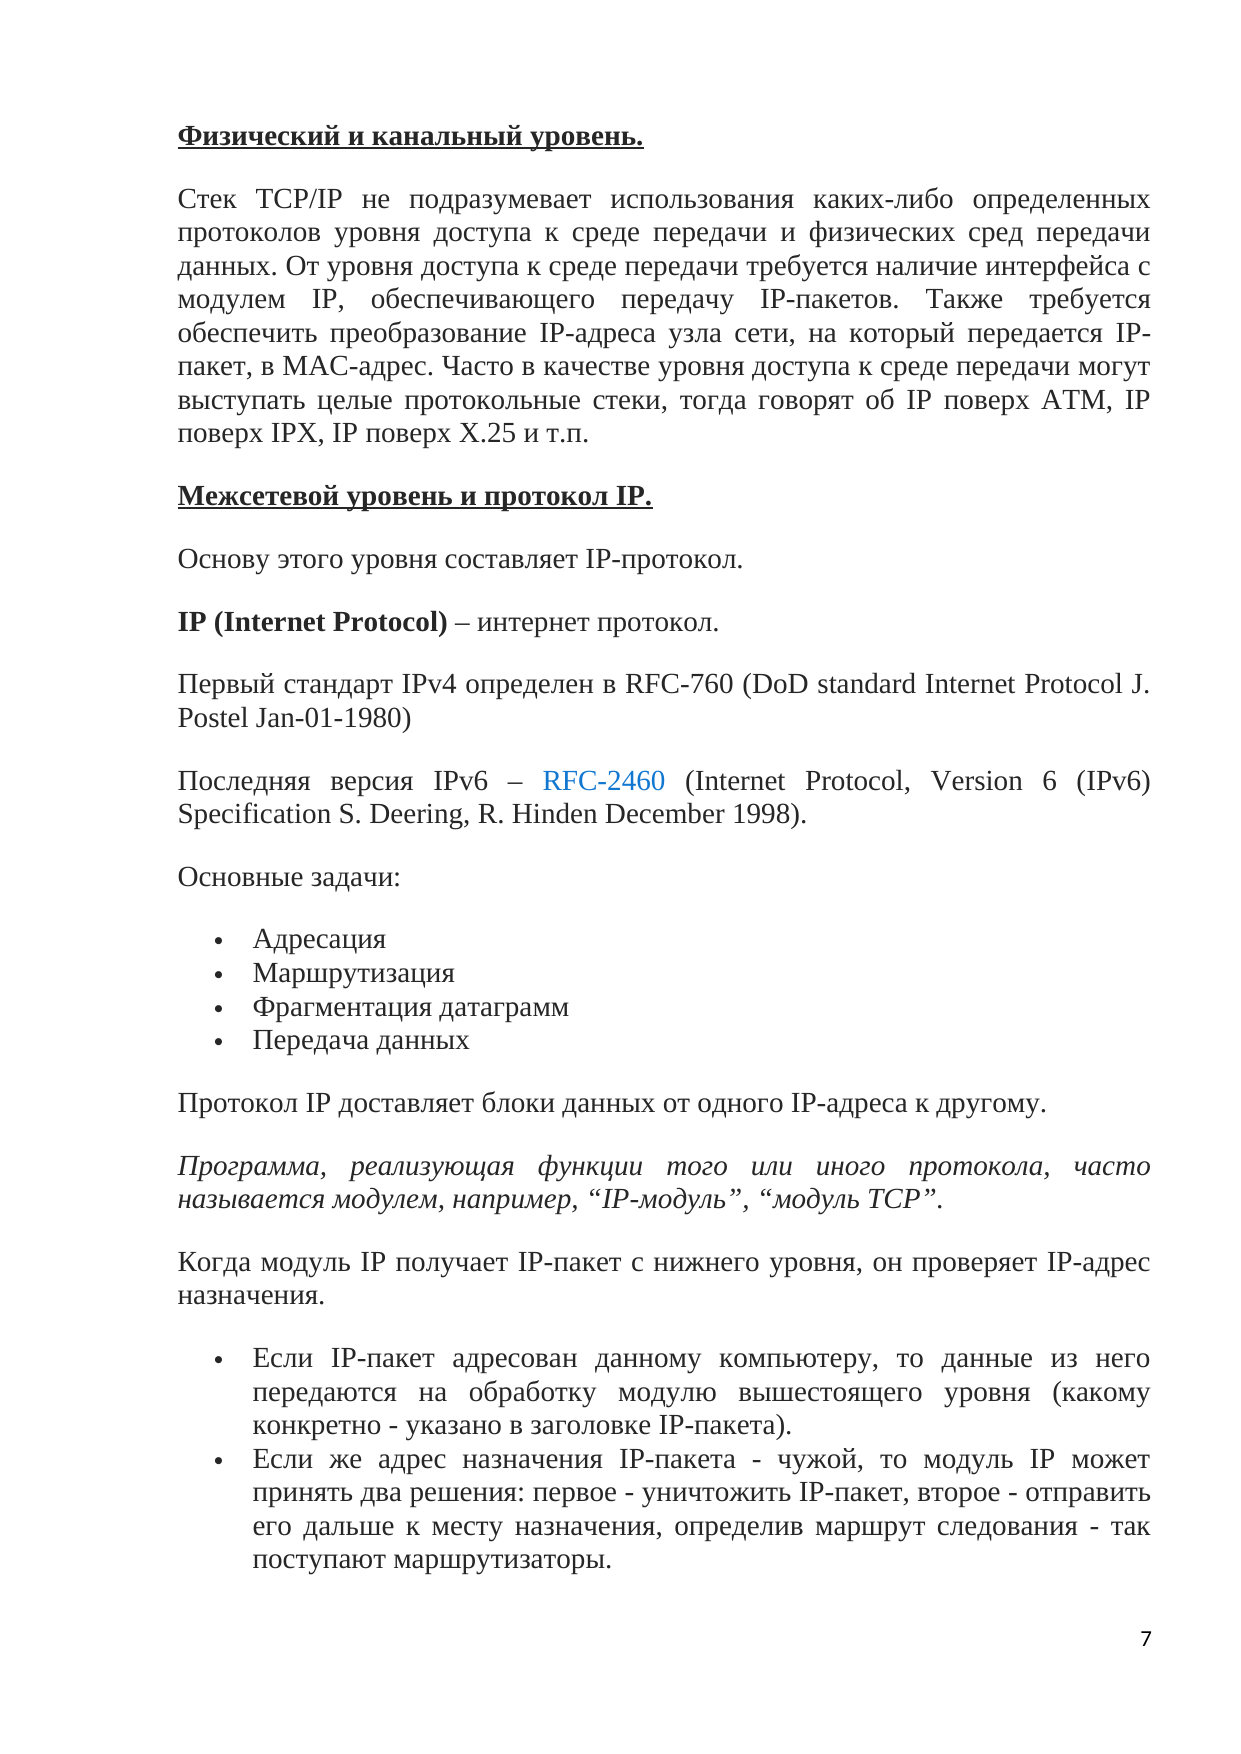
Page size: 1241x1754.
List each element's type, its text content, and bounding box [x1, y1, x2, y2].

text Протокол IP доставляет блоки данных от одного IP-адреса к другому. [177, 1085, 1152, 1118]
list Если же адрес назначения IP-пакета - чужой, то модуль IP может принять два решения: первое - уничтожить IP-пакет, второе - отправить его дальше к месту назначения, определив маршрут следования - так поступают маршрутизаторы. [215, 1441, 1152, 1575]
list Фрагментация датаграмм [215, 989, 1152, 1022]
list Адресация [215, 922, 1152, 955]
text Основу этого уровня составляет IP-протокол. [177, 541, 1152, 574]
text Последняя версия IPv6 – RFC-2460 (Internet Protocol, Version 6 (IPv6) Specification S. Deering, R. Hinden December 1998). [177, 763, 1152, 830]
list Передача данных [215, 1022, 1152, 1056]
text Первый стандарт IPv4 определен в RFC-760 (DoD standard Internet Protocol J. Postel Jan-01-1980) [177, 666, 1152, 733]
list Если IP-пакет адресован данному компьютеру, то данные из него передаются на обработку модулю вышестоящего уровня (какому конкретно - указано в заголовке IP-пакета). [215, 1340, 1152, 1441]
text Стек TCP/IP не подразумевает использования каких-либо определенных протоколов уровня доступа к среде передачи и физических сред передачи данных. От уровня доступа к среде передачи требуется наличие интерфейса с модулем IP, обеспечивающего передачу IP-пакетов. Также требуется обеспечить преобразование IP-адреса узла сети, на который передается IP-пакет, в MAC-адрес. Часто в качестве уровня доступа к среде передачи могут выступать целые протокольные стеки, тогда говорят об IP поверх ATM, IP поверх IPX, IP поверх X.25 и т.п. [177, 181, 1152, 449]
text Когда модуль IP получает IP-пакет с нижнего уровня, он проверяет IP-адрес назначения. [177, 1244, 1152, 1311]
text Межсетевой уровень и протокол IP. [177, 478, 1152, 512]
text Программа, реализующая функции того или иного протокола, часто называется модулем, например, “IP-модуль”, “модуль TCP”. [177, 1148, 1152, 1215]
text Основные задачи: [177, 859, 1152, 892]
list Маршрутизация [215, 955, 1152, 989]
text IP (Internet Protocol) – интернет протокол. [177, 604, 1152, 637]
text Физический и канальный уровень. [177, 118, 1152, 152]
